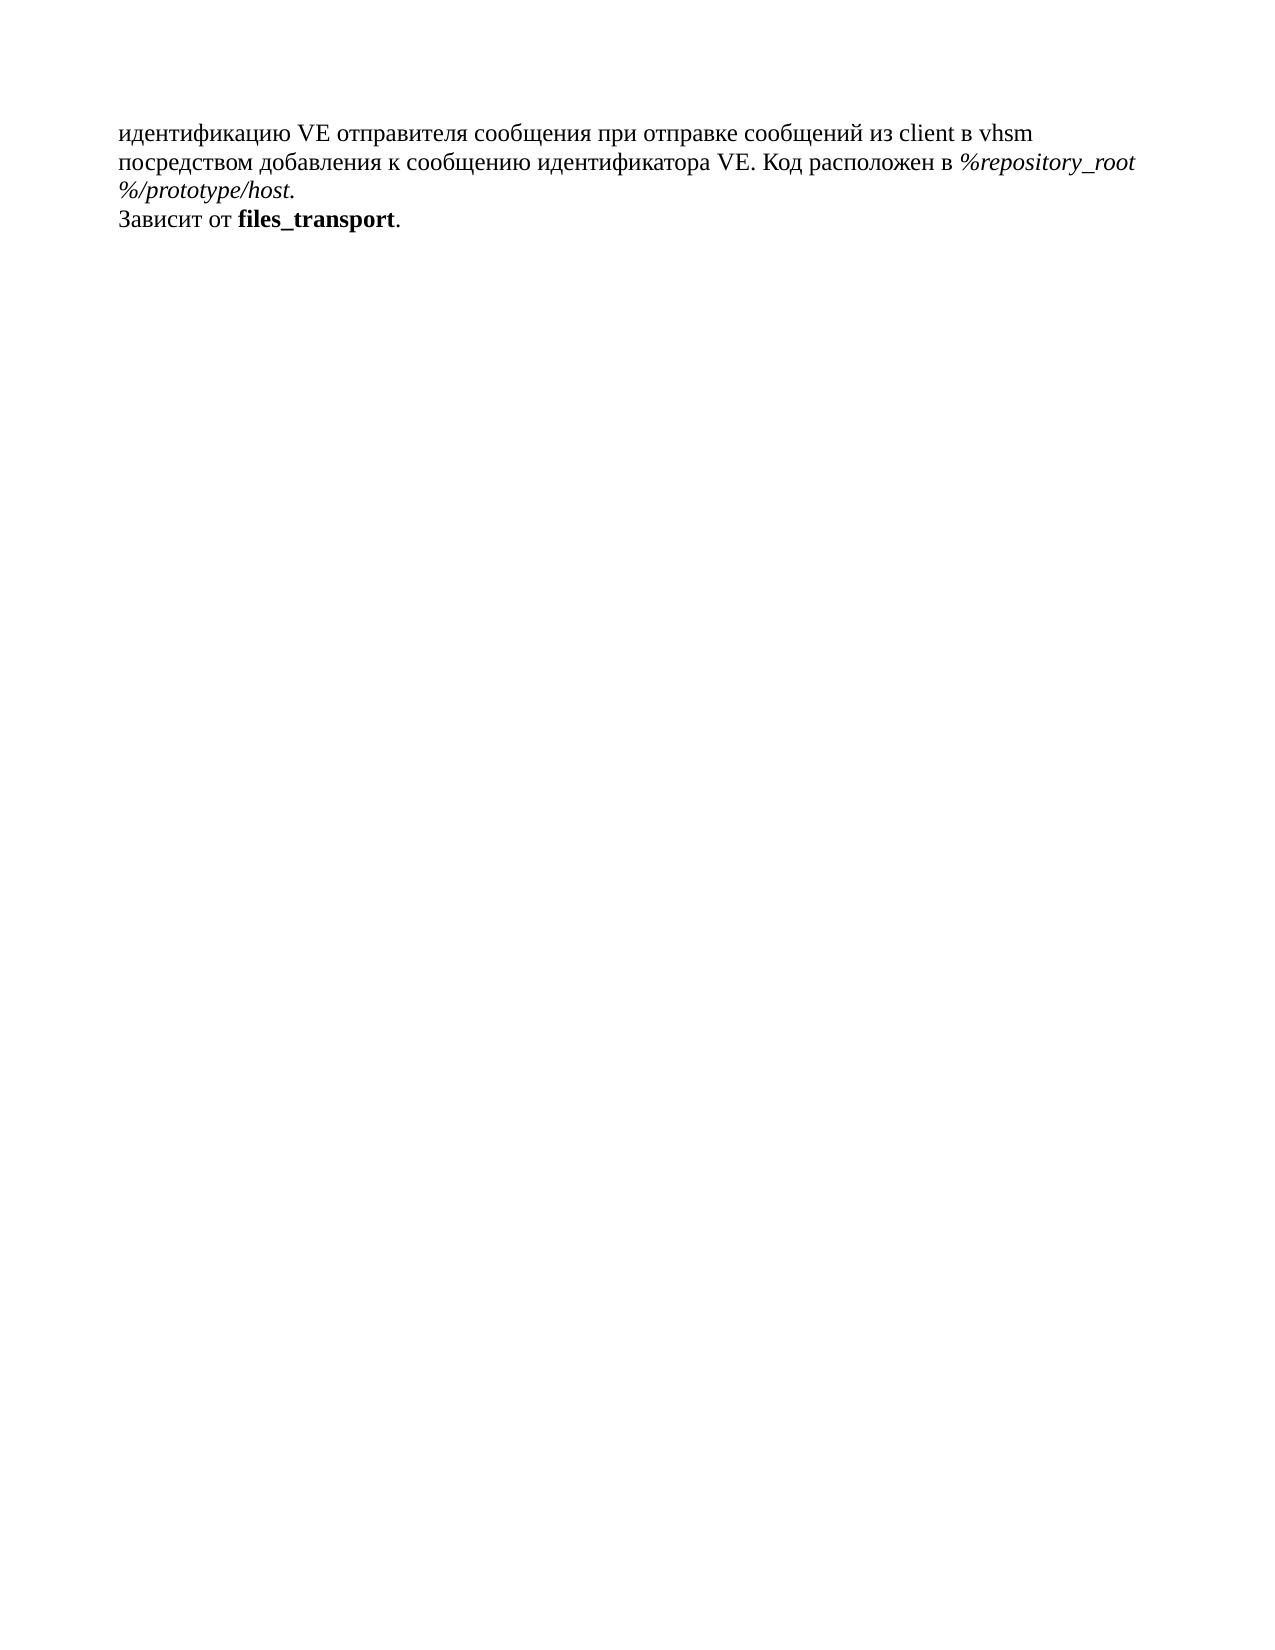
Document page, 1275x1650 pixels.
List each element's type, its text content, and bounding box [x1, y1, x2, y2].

text идентификацию VE отправителя сообщения при отправке сообщений из client в vhsm посредством добавления к сообщению идентификатора VE. Код расположен в %repository_root%/prototype/host. Зависит от files_transport. [118, 118, 1157, 233]
